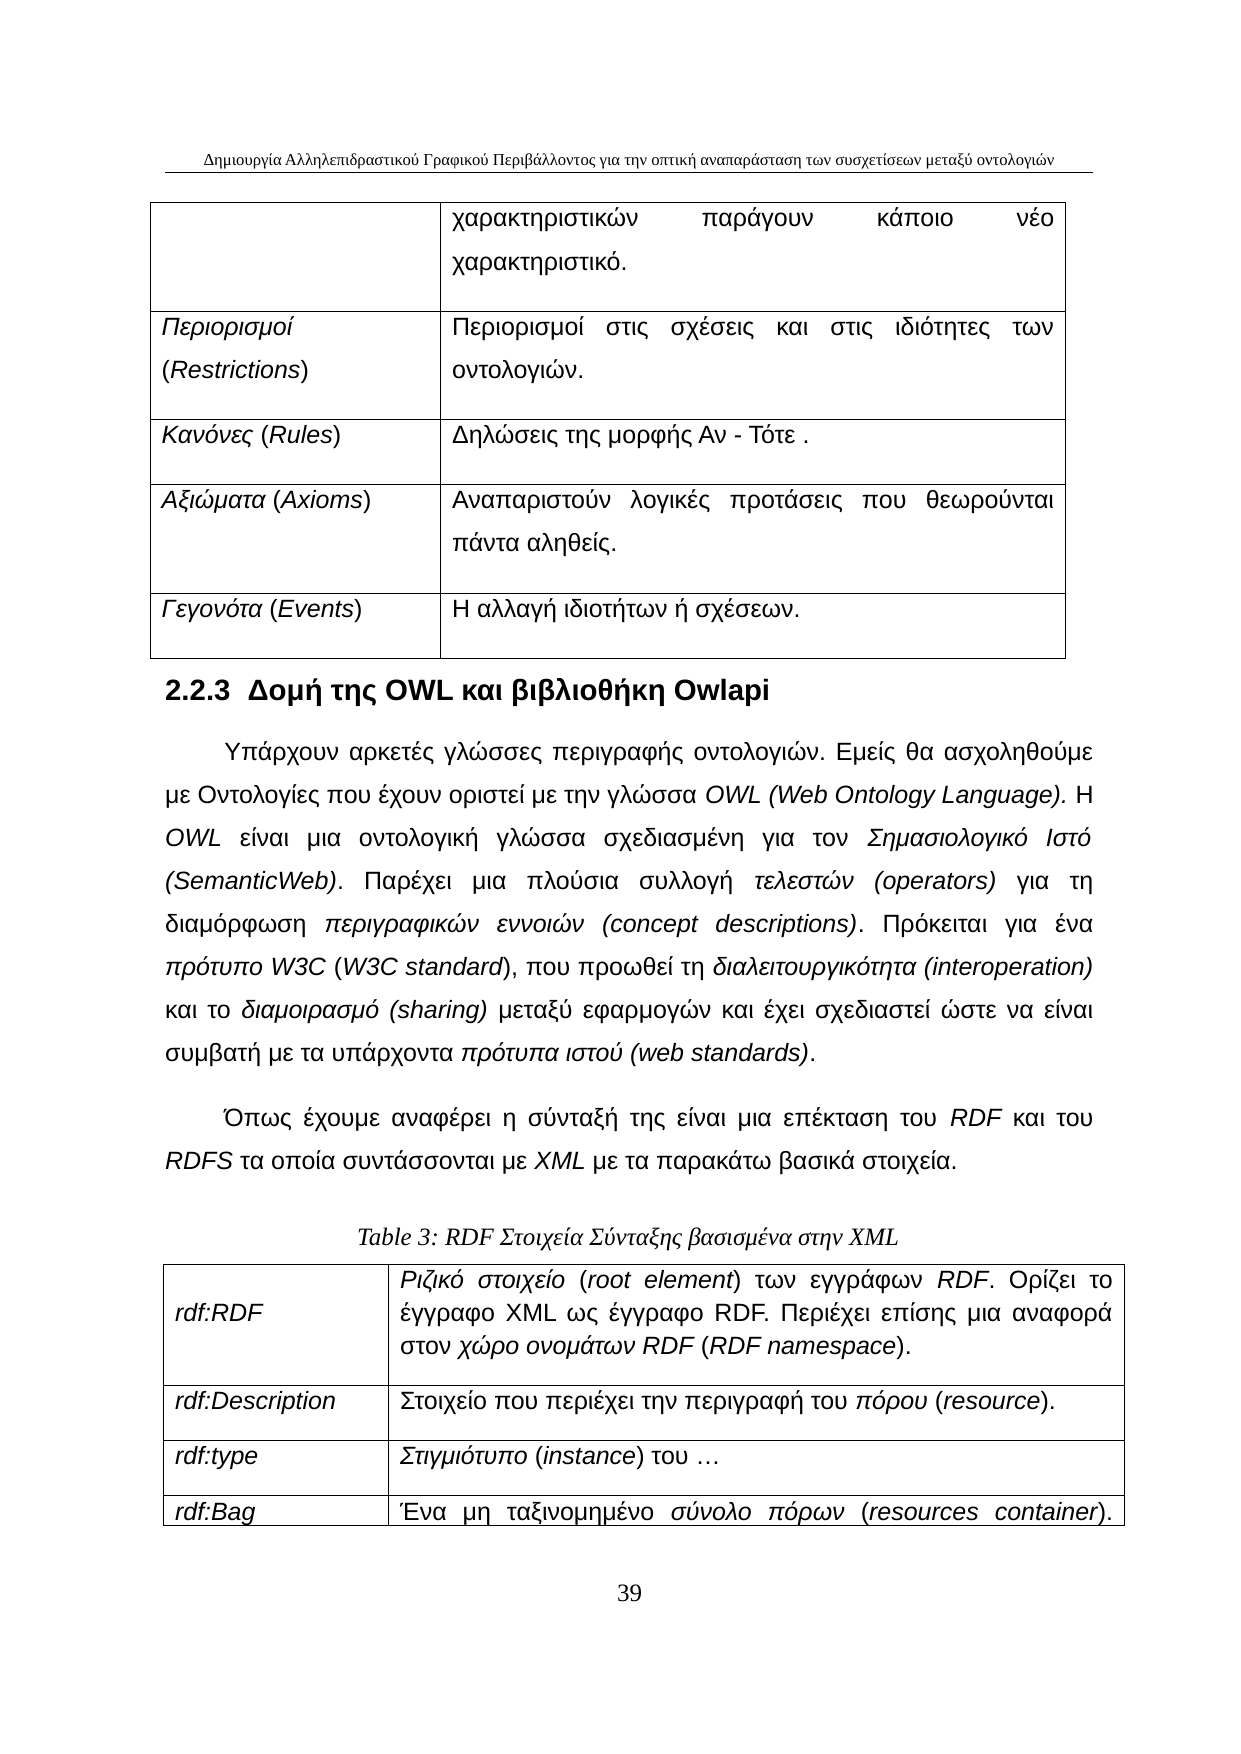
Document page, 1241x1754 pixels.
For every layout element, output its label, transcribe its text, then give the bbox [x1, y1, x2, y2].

table_cell Δηλώσεις της μορφής Αν - Τότε . [441, 420, 1065, 484]
table_cell Αξιώματα (Axioms) [151, 485, 440, 592]
text Όπως έχουμε αναφέρει η σύνταξή της είναι μια επέκταση του RDF και του RDFS τα οποία συντάσσονται με XML με τα παρακάτω βασικά στοιχεία. [165, 1103, 1093, 1174]
table_cell Περιορισμοί στις σχέσεις και στις ιδιότητες των οντολογιών. [441, 312, 1065, 419]
table_cell Η αλλαγή ιδιοτήτων ή σχέσεων. [441, 594, 1065, 658]
subtitle Δομή της OWL και βιβλιοθήκη Owlapi [165, 673, 1093, 707]
table_cell [151, 203, 440, 311]
table_header rdf:RDF [164, 1265, 388, 1385]
table_cell χαρακτηριστικών παράγουν κάποιο νέο χαρακτηριστικό. [441, 203, 1065, 311]
table_cell Περιορισμοί (Restrictions) [151, 312, 440, 419]
table_cell Στιγμιότυπο (instance) του … [389, 1441, 1124, 1495]
table_cell rdf:Description [164, 1386, 388, 1440]
table_cell rdf:type [164, 1441, 388, 1495]
table_cell Ένα μη ταξινομημένο σύνολο πόρων (resources container). [389, 1496, 1124, 1525]
table_cell Γεγονότα (Events) [151, 594, 440, 658]
table_cell Στοιχείο που περιέχει την περιγραφή του πόρου (resource). [389, 1386, 1124, 1440]
text Table 3: RDF Στοιχεία Σύνταξης βασισμένα στην XML [165, 1222, 1093, 1251]
table_cell Αναπαριστούν λογικές προτάσεις που θεωρούνται πάντα αληθείς. [441, 485, 1065, 592]
table_header Ριζικό στοιχείο (root element) των εγγράφων RDF. Ορίζει το έγγραφο XML ως έγγραφο RDF. Περιέχει επίσης μια αναφορά στον χώρο ονομάτων RDF (RDF namespace). [389, 1265, 1124, 1385]
table_cell rdf:Bag [164, 1496, 388, 1525]
text Υπάρχουν αρκετές γλώσσες περιγραφής οντολογιών. Εμείς θα ασχοληθούμε με Οντολογίες που έχουν οριστεί με την γλώσσα OWL (Web Ontology Language). Η OWL είναι μια οντολογική γλώσσα σχεδιασμένη για τον Σημασιολογικό Ιστό (SemanticWeb). Παρέχει μια πλούσια συλλογή τελεστών (operators) για τη διαμόρφωση περιγραφικών εννοιών (concept descriptions). Πρόκειται για ένα πρότυπο W3C (W3C standard), που προωθεί τη διαλειτουργικότητα (interoperation) και το διαμοιρασμό (sharing) μεταξύ εφαρμογών και έχει σχεδιαστεί ώστε να είναι συμβατή με τα υπάρχοντα πρότυπα ιστού (web standards). [165, 736, 1093, 1067]
table_cell Κανόνες (Rules) [151, 420, 440, 484]
